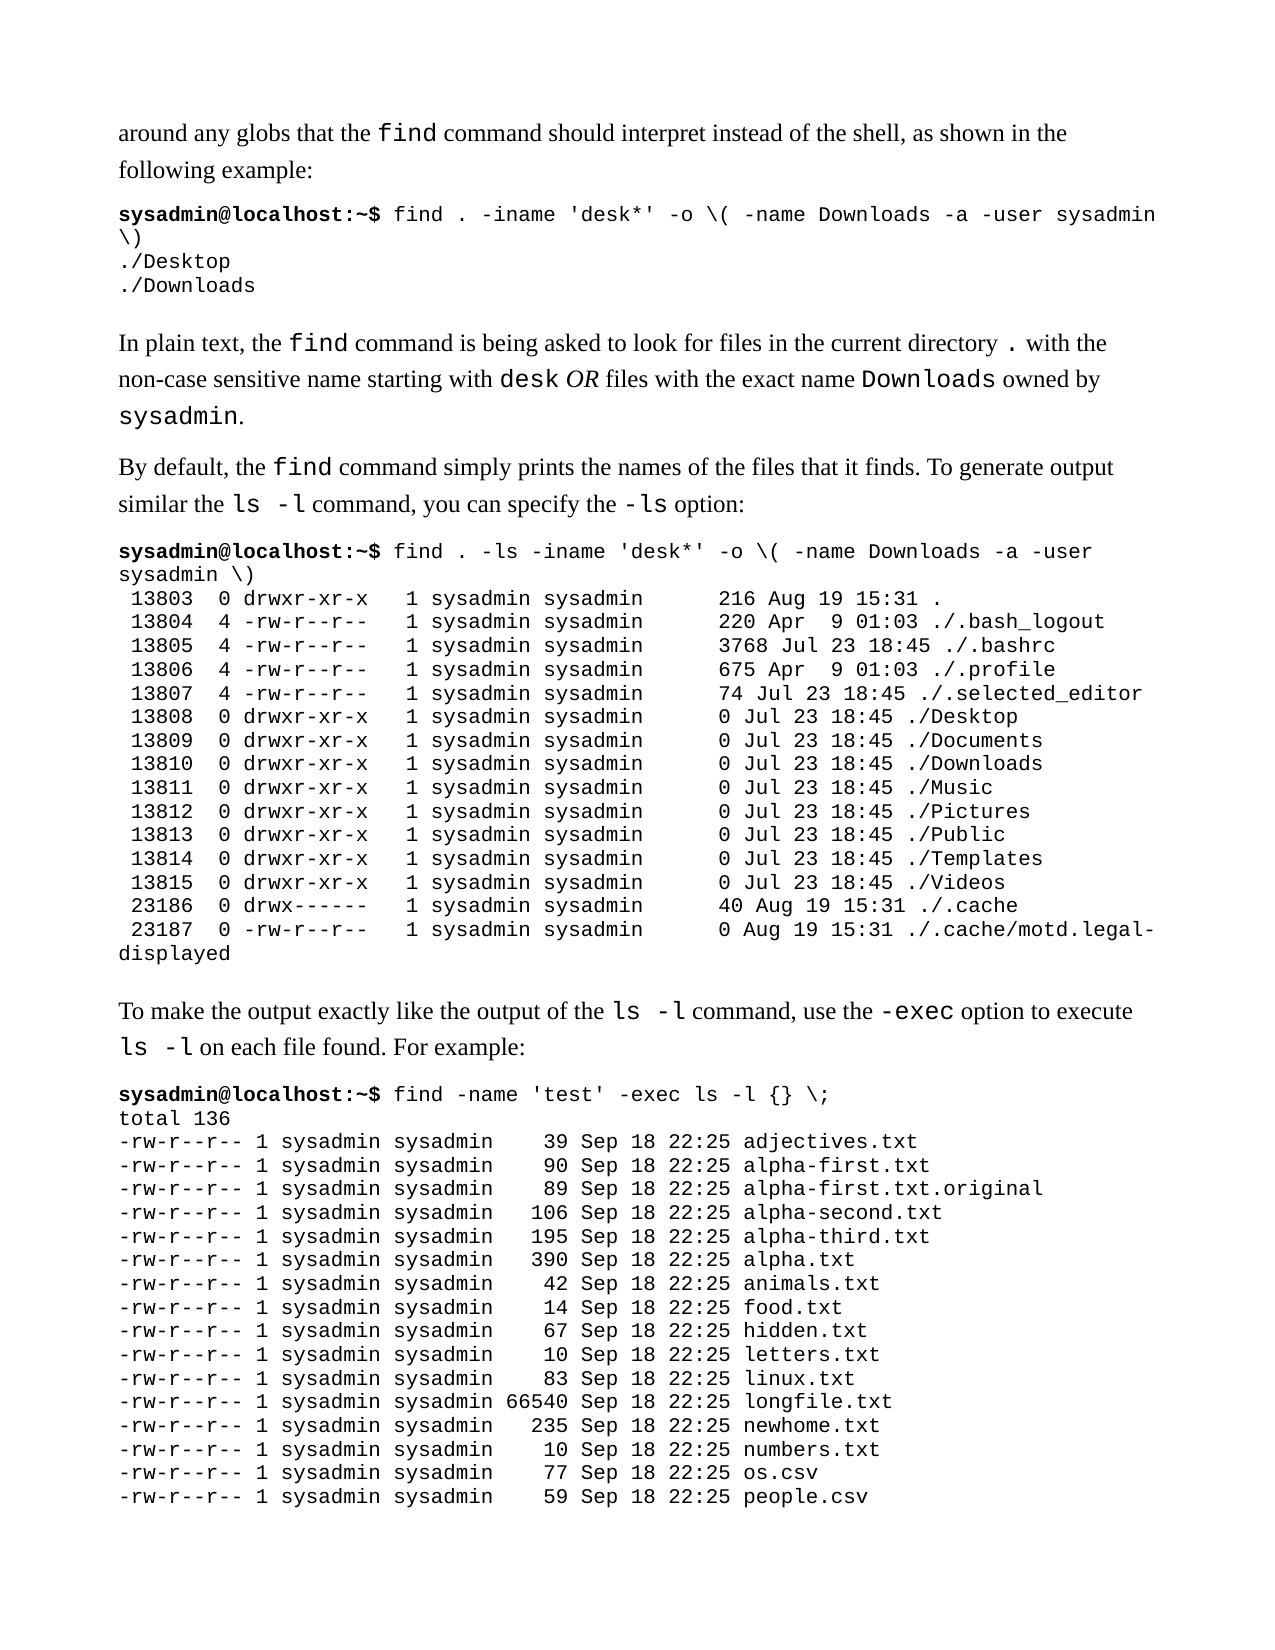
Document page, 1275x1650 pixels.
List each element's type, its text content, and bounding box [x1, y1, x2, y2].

text sysadmin@localhost:~$ find . -ls -iname 'desk*' -o \( -name Downloads -a -user sysadmin \) [118, 541, 1157, 588]
text -rw-r--r-- 1 sysadmin sysadmin 42 Sep 18 22:25 animals.txt [118, 1273, 1157, 1297]
text 13813 0 drwxr-xr-x 1 sysadmin sysadmin 0 Jul 23 18:45 ./Public [118, 824, 1157, 848]
text -rw-r--r-- 1 sysadmin sysadmin 66540 Sep 18 22:25 longfile.txt [118, 1391, 1157, 1415]
text In plain text, the find command is being asked to look for files in the current directory . with the non-case sensitive name starting with desk OR files with the exact name Downloads owned by sysadmin. [118, 328, 1157, 432]
text around any globs that the find command should interpret instead of the shell, as shown in the following example: [118, 118, 1157, 183]
text total 136 [118, 1107, 1157, 1131]
text -rw-r--r-- 1 sysadmin sysadmin 106 Sep 18 22:25 alpha-second.txt [118, 1202, 1157, 1226]
text 13810 0 drwxr-xr-x 1 sysadmin sysadmin 0 Jul 23 18:45 ./Downloads [118, 753, 1157, 777]
text -rw-r--r-- 1 sysadmin sysadmin 195 Sep 18 22:25 alpha-third.txt [118, 1226, 1157, 1249]
text -rw-r--r-- 1 sysadmin sysadmin 89 Sep 18 22:25 alpha-first.txt.original [118, 1178, 1157, 1202]
text sysadmin@localhost:~$ find -name 'test' -exec ls -l {} \; [118, 1084, 1157, 1107]
text 13811 0 drwxr-xr-x 1 sysadmin sysadmin 0 Jul 23 18:45 ./Music [118, 777, 1157, 801]
text 23187 0 -rw-r--r-- 1 sysadmin sysadmin 0 Aug 19 15:31 ./.cache/motd.legal-displayed [118, 919, 1157, 966]
text -rw-r--r-- 1 sysadmin sysadmin 235 Sep 18 22:25 newhome.txt [118, 1415, 1157, 1438]
text -rw-r--r-- 1 sysadmin sysadmin 67 Sep 18 22:25 hidden.txt [118, 1320, 1157, 1344]
text sysadmin@localhost:~$ find . -iname 'desk*' -o \( -name Downloads -a -user sysadmin \) [118, 204, 1157, 251]
text -rw-r--r-- 1 sysadmin sysadmin 10 Sep 18 22:25 numbers.txt [118, 1438, 1157, 1462]
text -rw-r--r-- 1 sysadmin sysadmin 59 Sep 18 22:25 people.csv [118, 1486, 1157, 1509]
text By default, the find command simply prints the names of the files that it finds. To generate output similar the ls -l command, you can specify the -ls option: [118, 452, 1157, 520]
text -rw-r--r-- 1 sysadmin sysadmin 14 Sep 18 22:25 food.txt [118, 1297, 1157, 1320]
text -rw-r--r-- 1 sysadmin sysadmin 83 Sep 18 22:25 linux.txt [118, 1368, 1157, 1391]
text 13812 0 drwxr-xr-x 1 sysadmin sysadmin 0 Jul 23 18:45 ./Pictures [118, 801, 1157, 824]
text 13804 4 -rw-r--r-- 1 sysadmin sysadmin 220 Apr 9 01:03 ./.bash_logout [118, 612, 1157, 635]
text To make the output exactly like the output of the ls -l command, use the -exec option to execute ls -l on each file found. For example: [118, 996, 1157, 1063]
text 13815 0 drwxr-xr-x 1 sysadmin sysadmin 0 Jul 23 18:45 ./Videos [118, 872, 1157, 895]
text ./Desktop [118, 251, 1157, 275]
text -rw-r--r-- 1 sysadmin sysadmin 39 Sep 18 22:25 adjectives.txt [118, 1131, 1157, 1155]
text 13814 0 drwxr-xr-x 1 sysadmin sysadmin 0 Jul 23 18:45 ./Templates [118, 848, 1157, 872]
text -rw-r--r-- 1 sysadmin sysadmin 77 Sep 18 22:25 os.csv [118, 1462, 1157, 1486]
text 13806 4 -rw-r--r-- 1 sysadmin sysadmin 675 Apr 9 01:03 ./.profile [118, 659, 1157, 682]
text 13809 0 drwxr-xr-x 1 sysadmin sysadmin 0 Jul 23 18:45 ./Documents [118, 730, 1157, 753]
text 13807 4 -rw-r--r-- 1 sysadmin sysadmin 74 Jul 23 18:45 ./.selected_editor [118, 682, 1157, 706]
text -rw-r--r-- 1 sysadmin sysadmin 390 Sep 18 22:25 alpha.txt [118, 1249, 1157, 1273]
text 13808 0 drwxr-xr-x 1 sysadmin sysadmin 0 Jul 23 18:45 ./Desktop [118, 706, 1157, 730]
text -rw-r--r-- 1 sysadmin sysadmin 90 Sep 18 22:25 alpha-first.txt [118, 1155, 1157, 1178]
text -rw-r--r-- 1 sysadmin sysadmin 10 Sep 18 22:25 letters.txt [118, 1344, 1157, 1368]
text 23186 0 drwx------ 1 sysadmin sysadmin 40 Aug 19 15:31 ./.cache [118, 895, 1157, 919]
text ./Downloads [118, 275, 1157, 298]
text 13805 4 -rw-r--r-- 1 sysadmin sysadmin 3768 Jul 23 18:45 ./.bashrc [118, 635, 1157, 659]
text 13803 0 drwxr-xr-x 1 sysadmin sysadmin 216 Aug 19 15:31 . [118, 588, 1157, 612]
